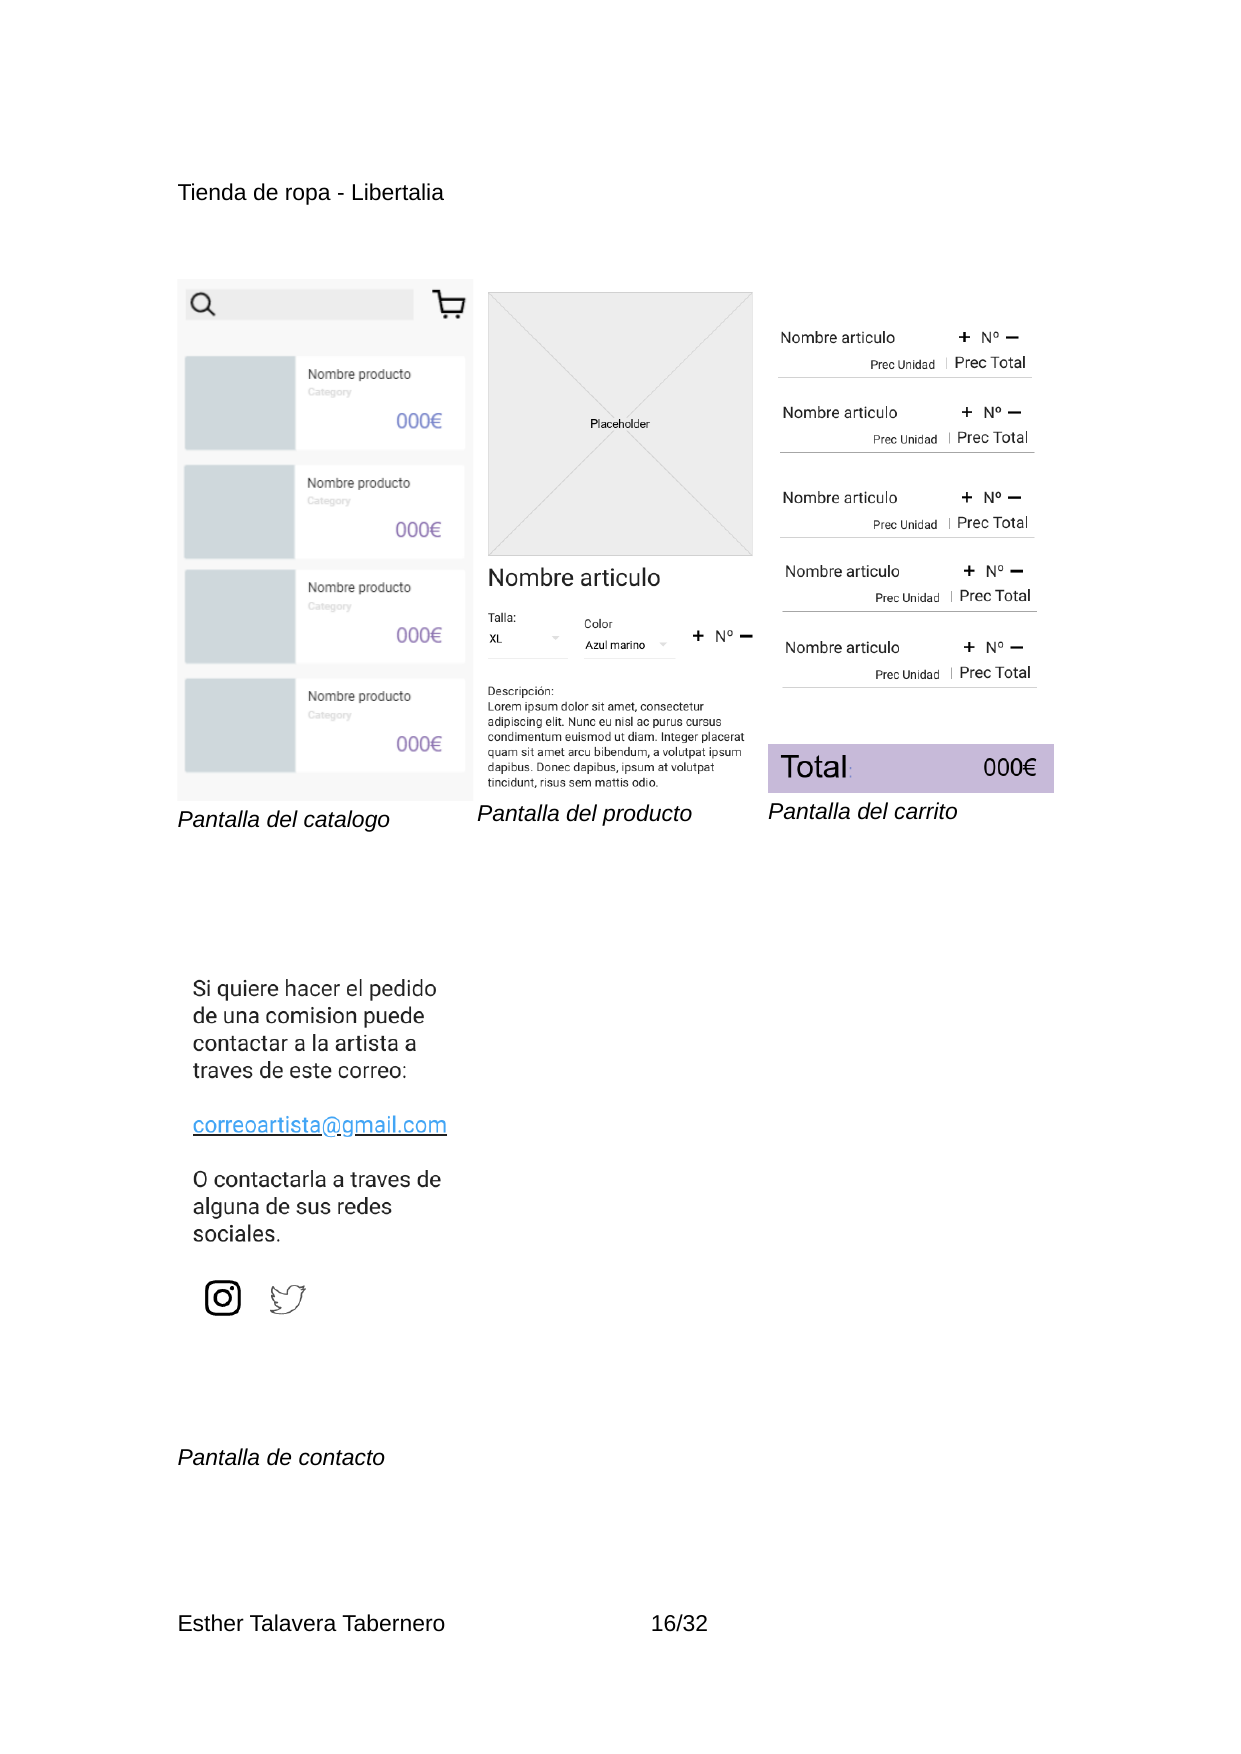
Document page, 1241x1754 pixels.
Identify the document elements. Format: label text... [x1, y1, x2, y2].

picture [767, 283, 1054, 793]
text Pantalla de contacto [177, 1439, 466, 1471]
text Pantalla del producto [477, 795, 764, 827]
picture [177, 279, 474, 801]
text Pantalla del catalogo [177, 801, 473, 833]
picture [476, 283, 765, 795]
text Pantalla del carrito [768, 793, 1054, 824]
picture [177, 926, 466, 1439]
